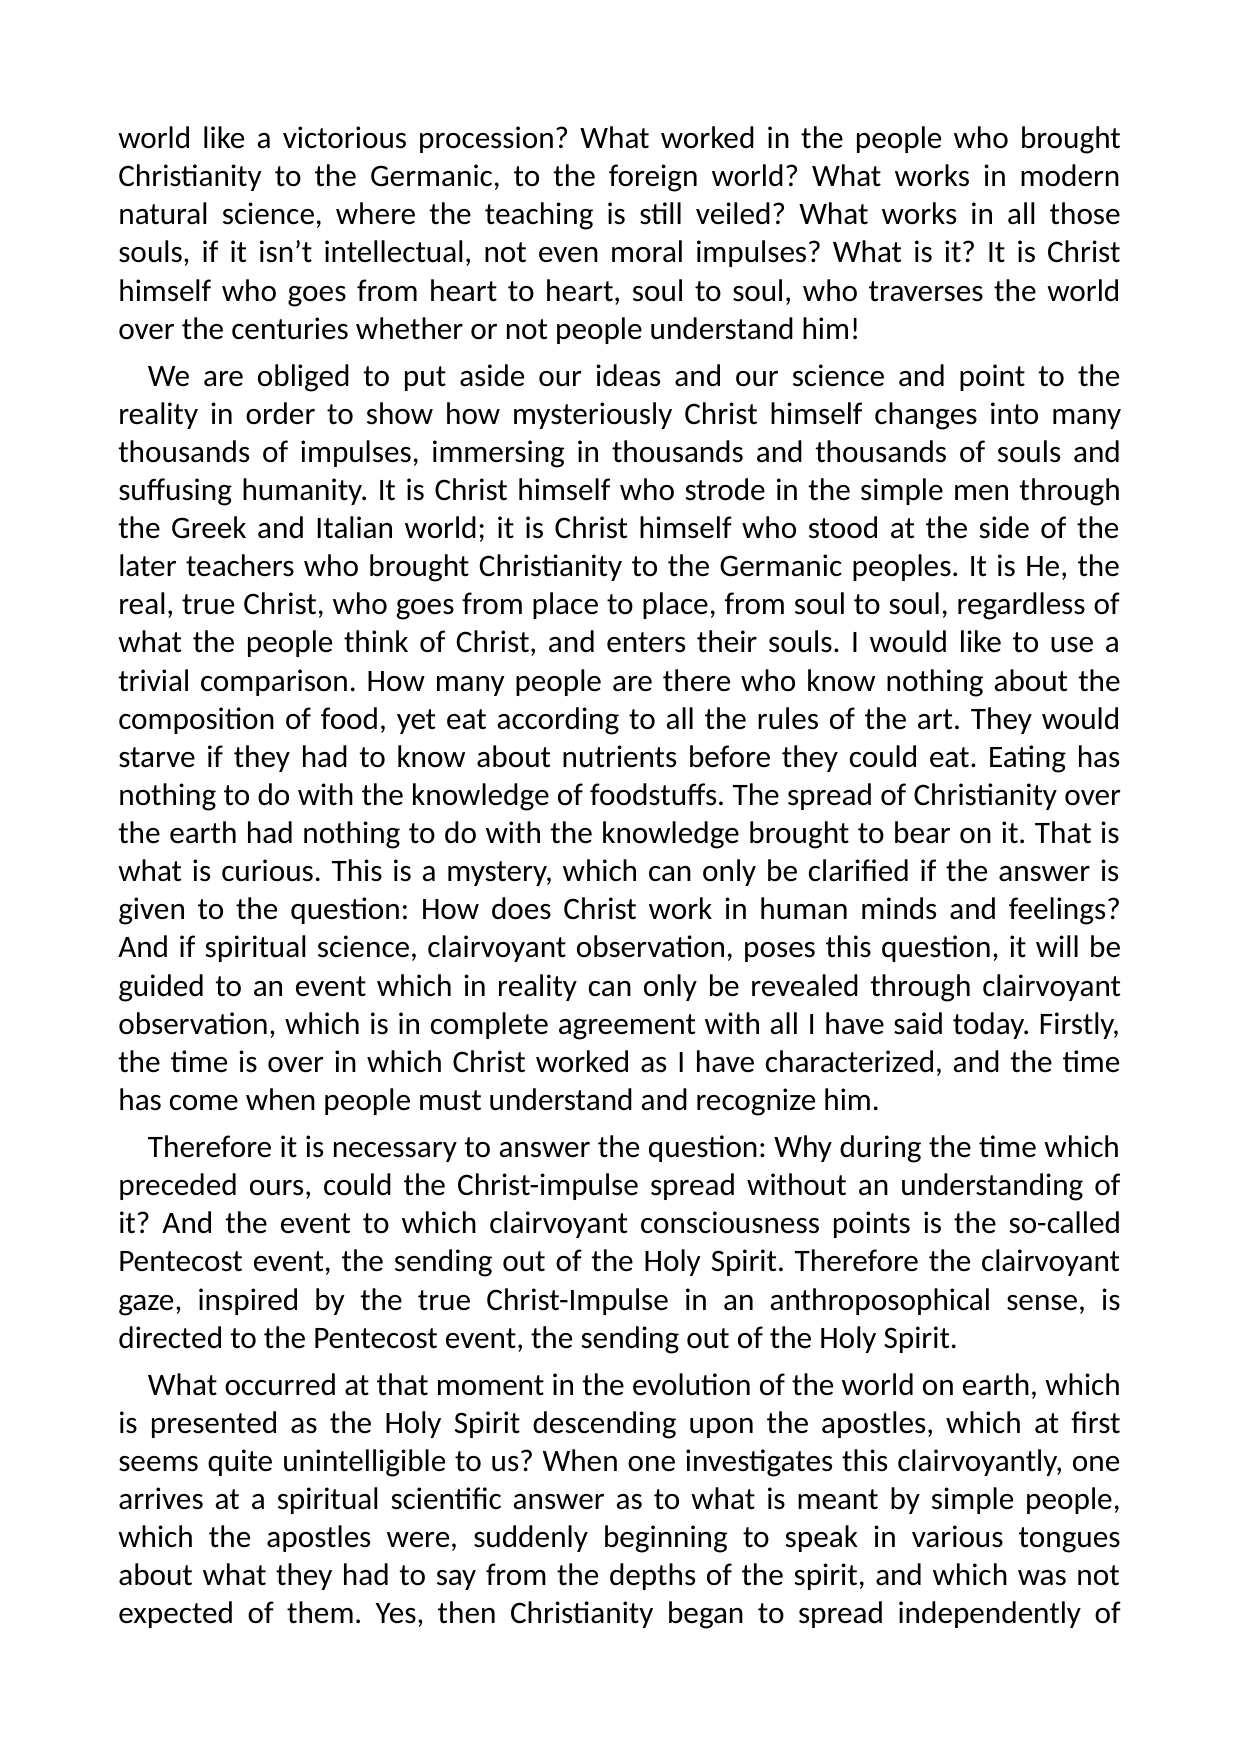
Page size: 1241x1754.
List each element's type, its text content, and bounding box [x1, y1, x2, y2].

text world like a victorious procession? What worked in the people who brought Christianity to the Germanic, to the foreign world? What works in modern natural science, where the teaching is still veiled? What works in all those souls, if it isn’t intellectual, not even moral impulses? What is it? It is Christ himself who goes from heart to heart, soul to soul, who traverses the world over the centuries whether or not people understand him! [118, 118, 1122, 347]
text We are obliged to put aside our ideas and our science and point to the reality in order to show how mysteriously Christ himself changes into many thousands of impulses, immersing in thousands and thousands of souls and suffusing humanity. It is Christ himself who strode in the simple men through the Greek and Italian world; it is Christ himself who stood at the side of the later teachers who brought Christianity to the Germanic peoples. It is He, the real, true Christ, who goes from place to place, from soul to soul, regardless of what the people think of Christ, and enters their souls. I would like to use a trivial comparison. How many people are there who know nothing about the composition of food, yet eat according to all the rules of the art. They would starve if they had to know about nutrients before they could eat. Eating has nothing to do with the knowledge of foodstuffs. The spread of Christianity over the earth had nothing to do with the knowledge brought to bear on it. That is what is curious. This is a mystery, which can only be clarified if the answer is given to the question: How does Christ work in human minds and feelings? And if spiritual science, clairvoyant observation, poses this question, it will be guided to an event which in reality can only be revealed through clairvoyant observation, which is in complete agreement with all I have said today. Firstly, the time is over in which Christ worked as I have characterized, and the time has come when people must understand and recognize him. [118, 356, 1122, 1118]
text Therefore it is necessary to answer the question: Why during the time which preceded ours, could the Christ-impulse spread without an understanding of it? And the event to which clairvoyant consciousness points is the so-called Pentecost event, the sending out of the Holy Spirit. Therefore the clairvoyant gaze, inspired by the true Christ-Impulse in an anthroposophical sense, is directed to the Pentecost event, the sending out of the Holy Spirit. [118, 1127, 1122, 1356]
text What occurred at that moment in the evolution of the world on earth, which is presented as the Holy Spirit descending upon the apostles, which at first seems quite unintelligible to us? When one investigates this clairvoyantly, one arrives at a spiritual scientific answer as to what is meant by simple people, which the apostles were, suddenly beginning to speak in various tongues about what they had to say from the depths of the spirit, and which was not expected of them. Yes, then Christianity began to spread independently of [118, 1365, 1122, 1632]
